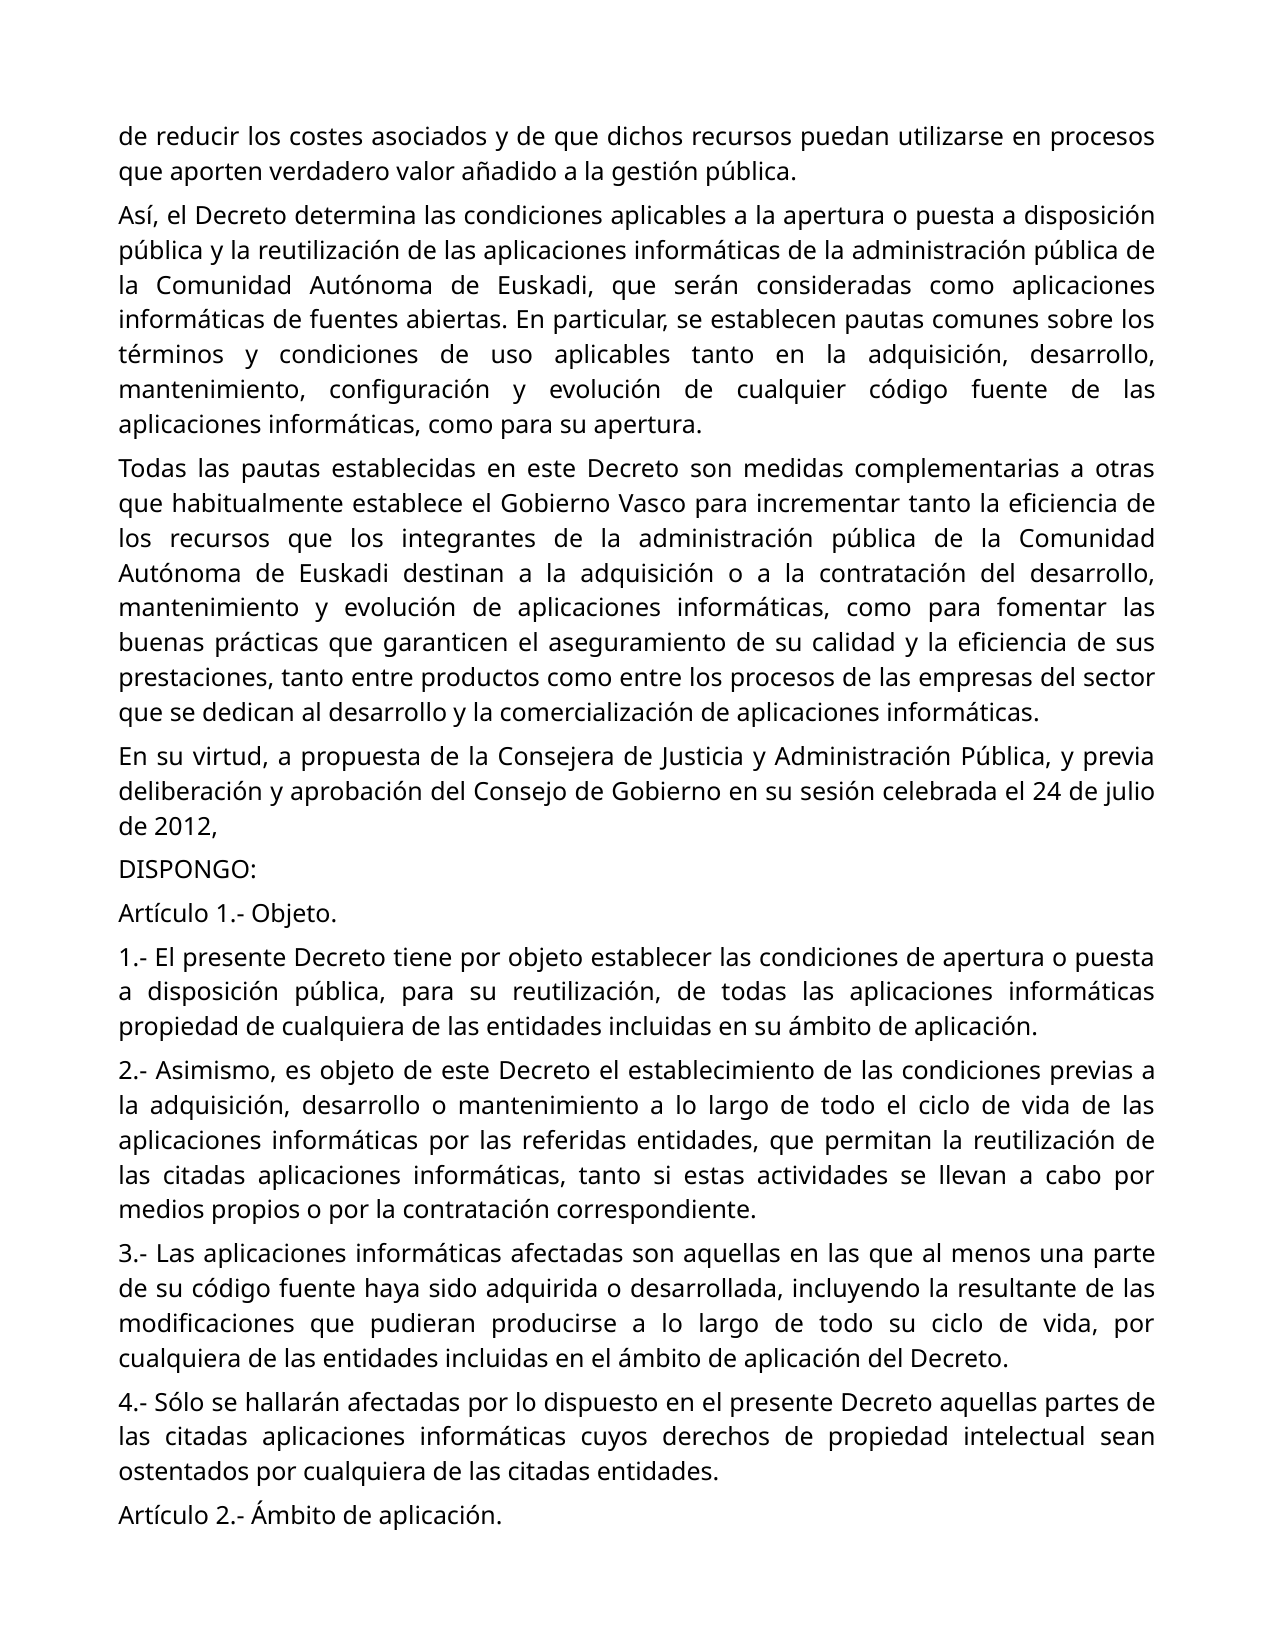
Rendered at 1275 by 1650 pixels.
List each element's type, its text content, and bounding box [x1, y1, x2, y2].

text 1.- El presente Decreto tiene por objeto establecer las condiciones de apertura o puesta a disposición pública, para su reutilización, de todas las aplicaciones informáticas propiedad de cualquiera de las entidades incluidas en su ámbito de aplicación. [118, 938, 1157, 1043]
text Todas las pautas establecidas en este Decreto son medidas complementarias a otras que habitualmente establece el Gobierno Vasco para incrementar tanto la eficiencia de los recursos que los integrantes de la administración pública de la Comunidad Autónoma de Euskadi destinan a la adquisición o a la contratación del desarrollo, mantenimiento y evolución de aplicaciones informáticas, como para fomentar las buenas prácticas que garanticen el aseguramiento de su calidad y la eficiencia de sus prestaciones, tanto entre productos como entre los procesos de las empresas del sector que se dedican al desarrollo y la comercialización de aplicaciones informáticas. [118, 450, 1157, 729]
text En su virtud, a propuesta de la Consejera de Justicia y Administración Pública, y previa deliberación y aprobación del Consejo de Gobierno en su sesión celebrada el 24 de julio de 2012, [118, 738, 1157, 842]
text DISPONGO: [118, 851, 1157, 886]
text Artículo 2.- Ámbito de aplicación. [118, 1497, 1157, 1532]
text de reducir los costes asociados y de que dichos recursos puedan utilizarse en procesos que aporten verdadero valor añadido a la gestión pública. [118, 118, 1157, 188]
text Artículo 1.- Objeto. [118, 895, 1157, 929]
text 2.- Asimismo, es objeto de este Decreto el establecimiento de las condiciones previas a la adquisición, desarrollo o mantenimiento a lo largo de todo el ciclo de vida de las aplicaciones informáticas por las referidas entidades, que permitan la reutilización de las citadas aplicaciones informáticas, tanto si estas actividades se llevan a cabo por medios propios o por la contratación correspondiente. [118, 1052, 1157, 1226]
text Así, el Decreto determina las condiciones aplicables a la apertura o puesta a disposición pública y la reutilización de las aplicaciones informáticas de la administración pública de la Comunidad Autónoma de Euskadi, que serán consideradas como aplicaciones informáticas de fuentes abiertas. En particular, se establecen pautas comunes sobre los términos y condiciones de uso aplicables tanto en la adquisición, desarrollo, mantenimiento, configuración y evolución de cualquier código fuente de las aplicaciones informáticas, como para su apertura. [118, 197, 1157, 441]
text 3.- Las aplicaciones informáticas afectadas son aquellas en las que al menos una parte de su código fuente haya sido adquirida o desarrollada, incluyendo la resultante de las modificaciones que pudieran producirse a lo largo de todo su ciclo de vida, por cualquiera de las entidades incluidas en el ámbito de aplicación del Decreto. [118, 1235, 1157, 1374]
text 4.- Sólo se hallarán afectadas por lo dispuesto en el presente Decreto aquellas partes de las citadas aplicaciones informáticas cuyos derechos de propiedad intelectual sean ostentados por cualquiera de las citadas entidades. [118, 1383, 1157, 1488]
